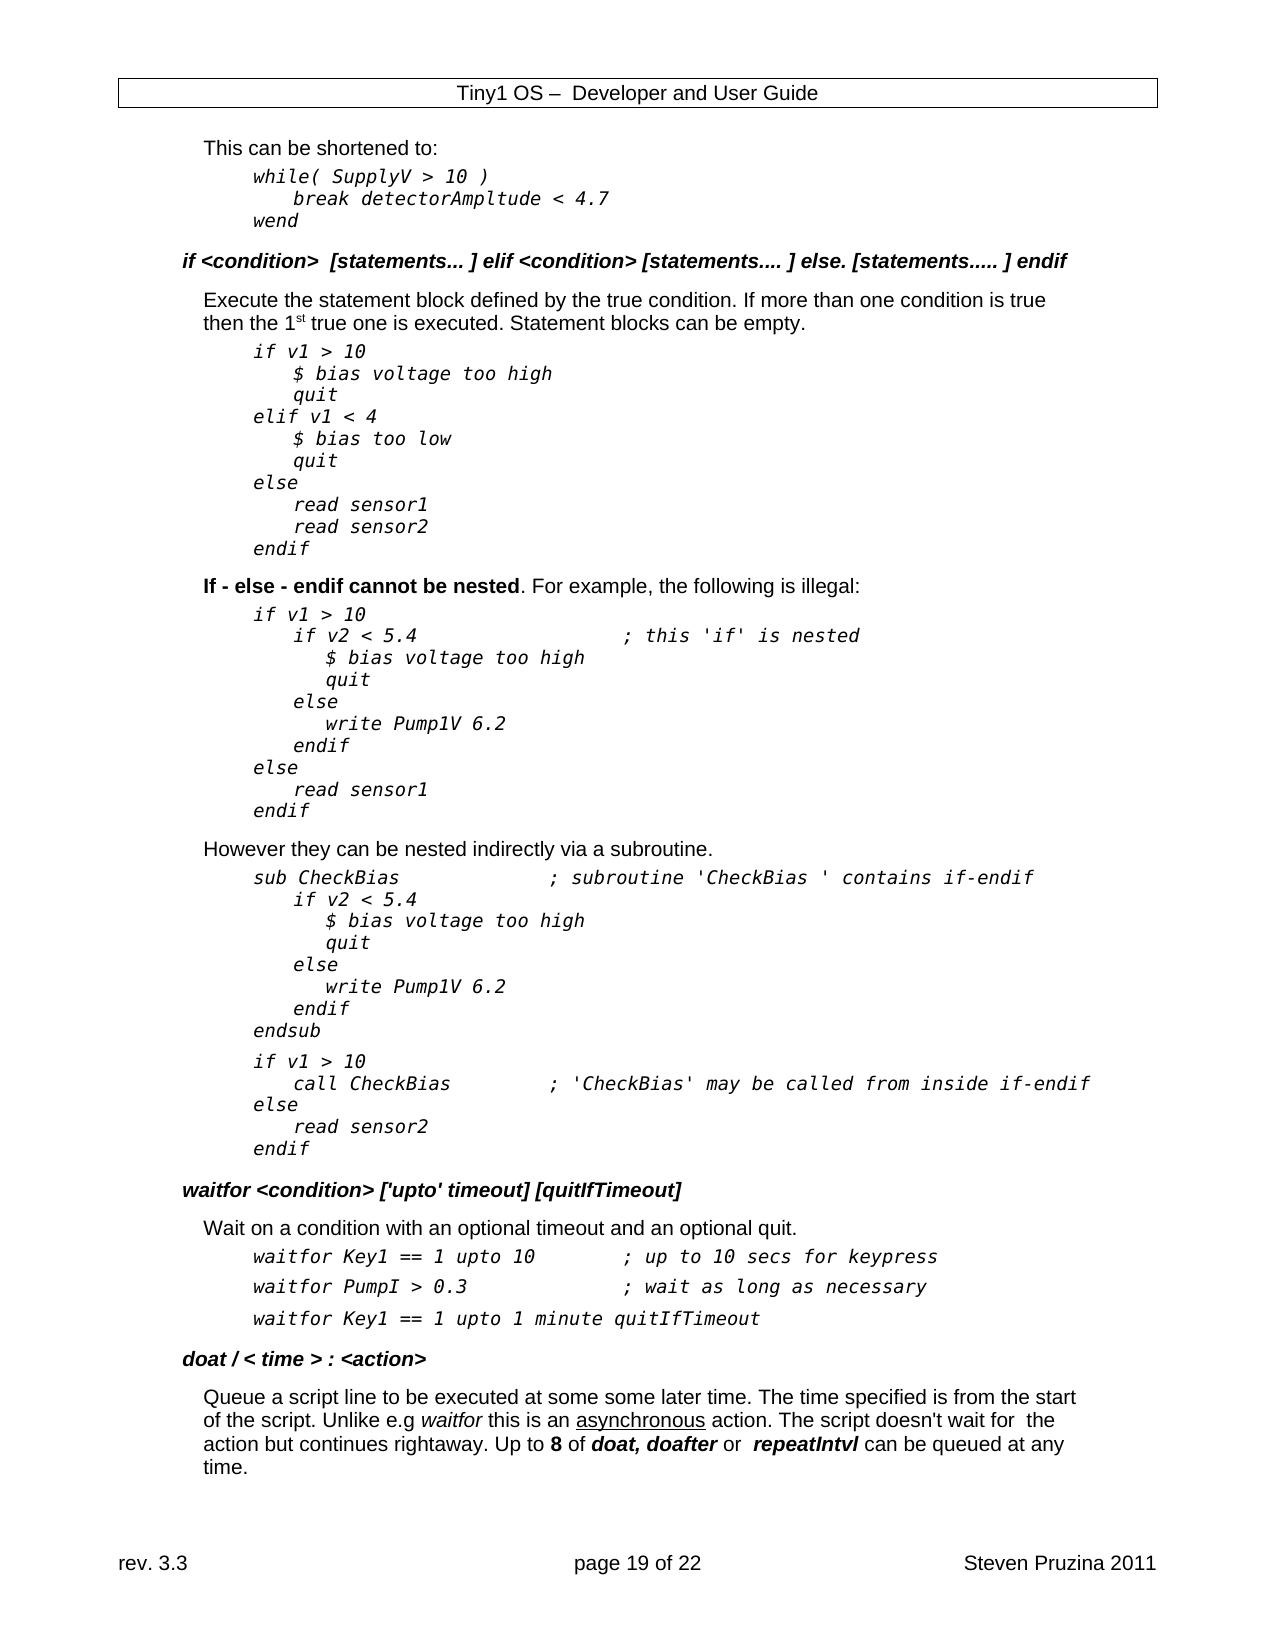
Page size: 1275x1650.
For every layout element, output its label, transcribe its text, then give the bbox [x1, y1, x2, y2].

text waitfor Key1 == 1 upto 10 ; up to 10 secs for keypress [253, 1246, 1157, 1267]
text However they can be nested indirectly via a subroutine. [203, 837, 1082, 861]
text sub CheckBias ; subroutine 'CheckBias ' contains if-endif if v2 < 5.4 $ bias voltage too high quit else write Pump1V 6.2 endif endsub [253, 867, 1157, 1042]
text if <condition> [statements... ] elif <condition> [statements.... ] else. [statements..... ] endif [182, 250, 1082, 273]
text doat / < time > : <action> [182, 1347, 1082, 1371]
text Execute the statement block defined by the true condition. If more than one condition is true then the 1st true one is executed. Statement blocks can be empty. [203, 288, 1082, 334]
text if v1 > 10 call CheckBias ; 'CheckBias' may be called from inside if-endif else read sensor2 endif [253, 1051, 1157, 1160]
text This can be shortened to: [203, 137, 1082, 160]
text waitfor <condition> ['upto' timeout] [quitIfTimeout] [182, 1178, 1082, 1201]
text if v1 > 10 if v2 < 5.4 ; this 'if' is nested $ bias voltage too high quit else write Pump1V 6.2 endif else read sensor1 endif [253, 604, 1157, 822]
text If - else - endif cannot be nested. For example, the following is illegal: [203, 574, 1082, 598]
text Queue a script line to be executed at some some later time. The time specified is from the start of the script. Unlike e.g waitfor this is an asynchronous action. The script doesn't wait for the action but continues rightaway. Up to 8 of doat, doafter or repeatIntvl can be queued at any time. [203, 1386, 1082, 1478]
text waitfor PumpI > 0.3 ; wait as long as necessary [253, 1277, 1157, 1298]
text waitfor Key1 == 1 upto 1 minute quitIfTimeout [253, 1307, 1157, 1329]
text Wait on a condition with an optional timeout and an optional quit. [203, 1216, 1082, 1239]
text while( SupplyV > 10 ) break detectorAmpltude < 4.7 wend [253, 166, 1157, 232]
text if v1 > 10 $ bias voltage too high quit elif v1 < 4 $ bias too low quit else read sensor1 read sensor2 endif [253, 341, 1157, 559]
